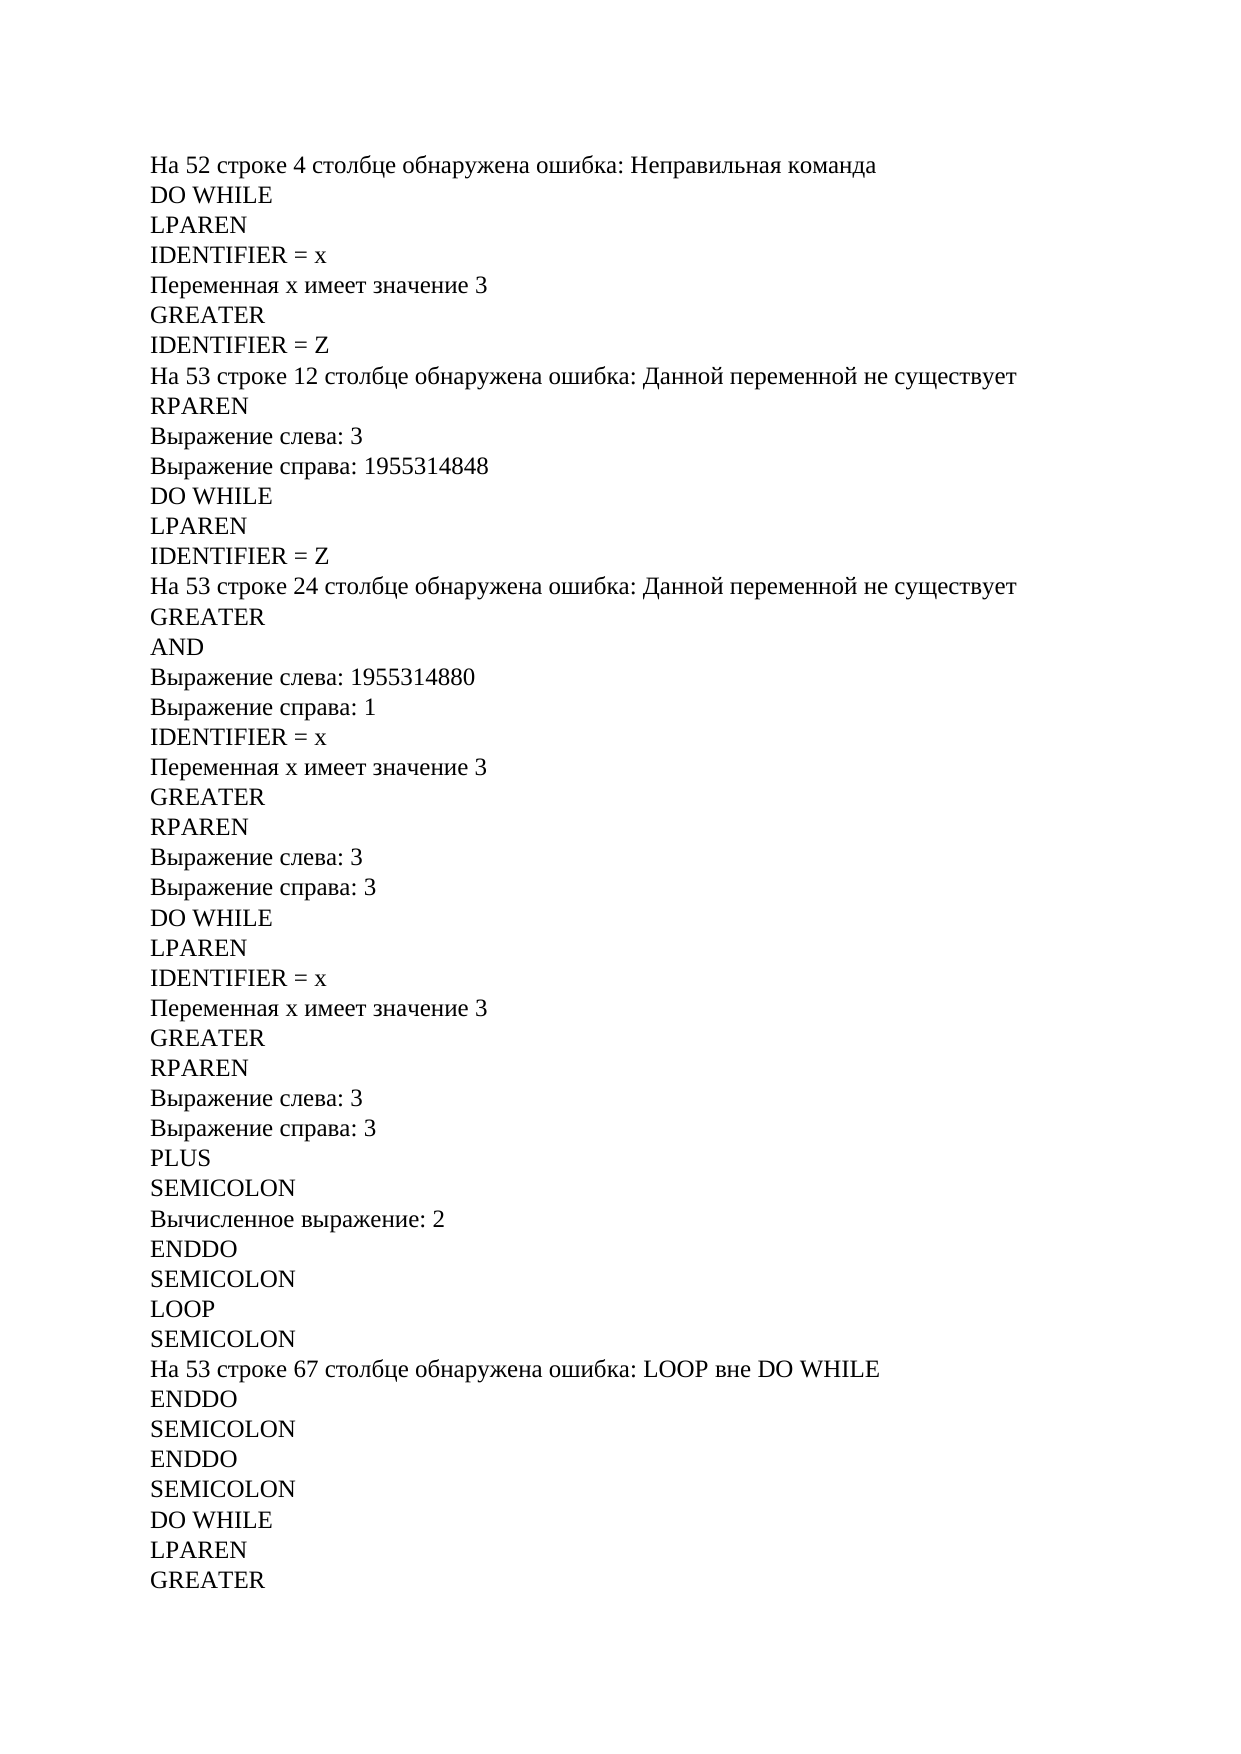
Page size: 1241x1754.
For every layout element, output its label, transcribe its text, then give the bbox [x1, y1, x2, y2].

text LPAREN [150, 1535, 1090, 1563]
text SEMICOLON [150, 1324, 1090, 1353]
text Переменная x имеет значение 3 [150, 270, 1090, 299]
text RPAREN [150, 812, 1090, 841]
text Выражение слева: 1955314880 [150, 662, 1090, 691]
text IDENTIFIER = Z [150, 331, 1090, 359]
text DO WHILE [150, 903, 1090, 931]
text На 52 строке 4 столбце обнаружена ошибка: Неправильная команда [150, 150, 1090, 179]
text IDENTIFIER = x [150, 240, 1090, 269]
text Выражение слева: 3 [150, 421, 1090, 450]
text SEMICOLON [150, 1414, 1090, 1443]
text LPAREN [150, 511, 1090, 540]
text IDENTIFIER = x [150, 963, 1090, 992]
text DO WHILE [150, 1505, 1090, 1533]
text DO WHILE [150, 180, 1090, 209]
text Выражение слева: 3 [150, 1083, 1090, 1112]
text Выражение справа: 3 [150, 1113, 1090, 1142]
text Вычисленное выражение: 2 [150, 1204, 1090, 1232]
text На 53 строке 24 столбце обнаружена ошибка: Данной переменной не существует [150, 571, 1090, 600]
text RPAREN [150, 1053, 1090, 1082]
text На 53 строке 12 столбце обнаружена ошибка: Данной переменной не существует [150, 361, 1090, 389]
text Выражение справа: 1955314848 [150, 451, 1090, 480]
text GREATER [150, 1565, 1090, 1594]
text ENDDO [150, 1444, 1090, 1473]
text PLUS [150, 1143, 1090, 1172]
text DO WHILE [150, 481, 1090, 510]
text SEMICOLON [150, 1474, 1090, 1503]
text IDENTIFIER = x [150, 722, 1090, 751]
text GREATER [150, 1023, 1090, 1052]
text SEMICOLON [150, 1264, 1090, 1293]
text Выражение слева: 3 [150, 842, 1090, 871]
text LOOP [150, 1294, 1090, 1323]
text Выражение справа: 1 [150, 692, 1090, 721]
text Переменная x имеет значение 3 [150, 993, 1090, 1022]
text ENDDO [150, 1234, 1090, 1262]
text LPAREN [150, 210, 1090, 239]
text Переменная x имеет значение 3 [150, 752, 1090, 781]
text GREATER [150, 782, 1090, 811]
text SEMICOLON [150, 1173, 1090, 1202]
text ENDDO [150, 1384, 1090, 1413]
text Выражение справа: 3 [150, 872, 1090, 901]
text На 53 строке 67 столбце обнаружена ошибка: LOOP вне DO WHILE [150, 1354, 1090, 1383]
text GREATER [150, 301, 1090, 329]
text RPAREN [150, 391, 1090, 419]
text GREATER [150, 602, 1090, 630]
text AND [150, 632, 1090, 660]
text LPAREN [150, 933, 1090, 961]
text IDENTIFIER = Z [150, 541, 1090, 570]
